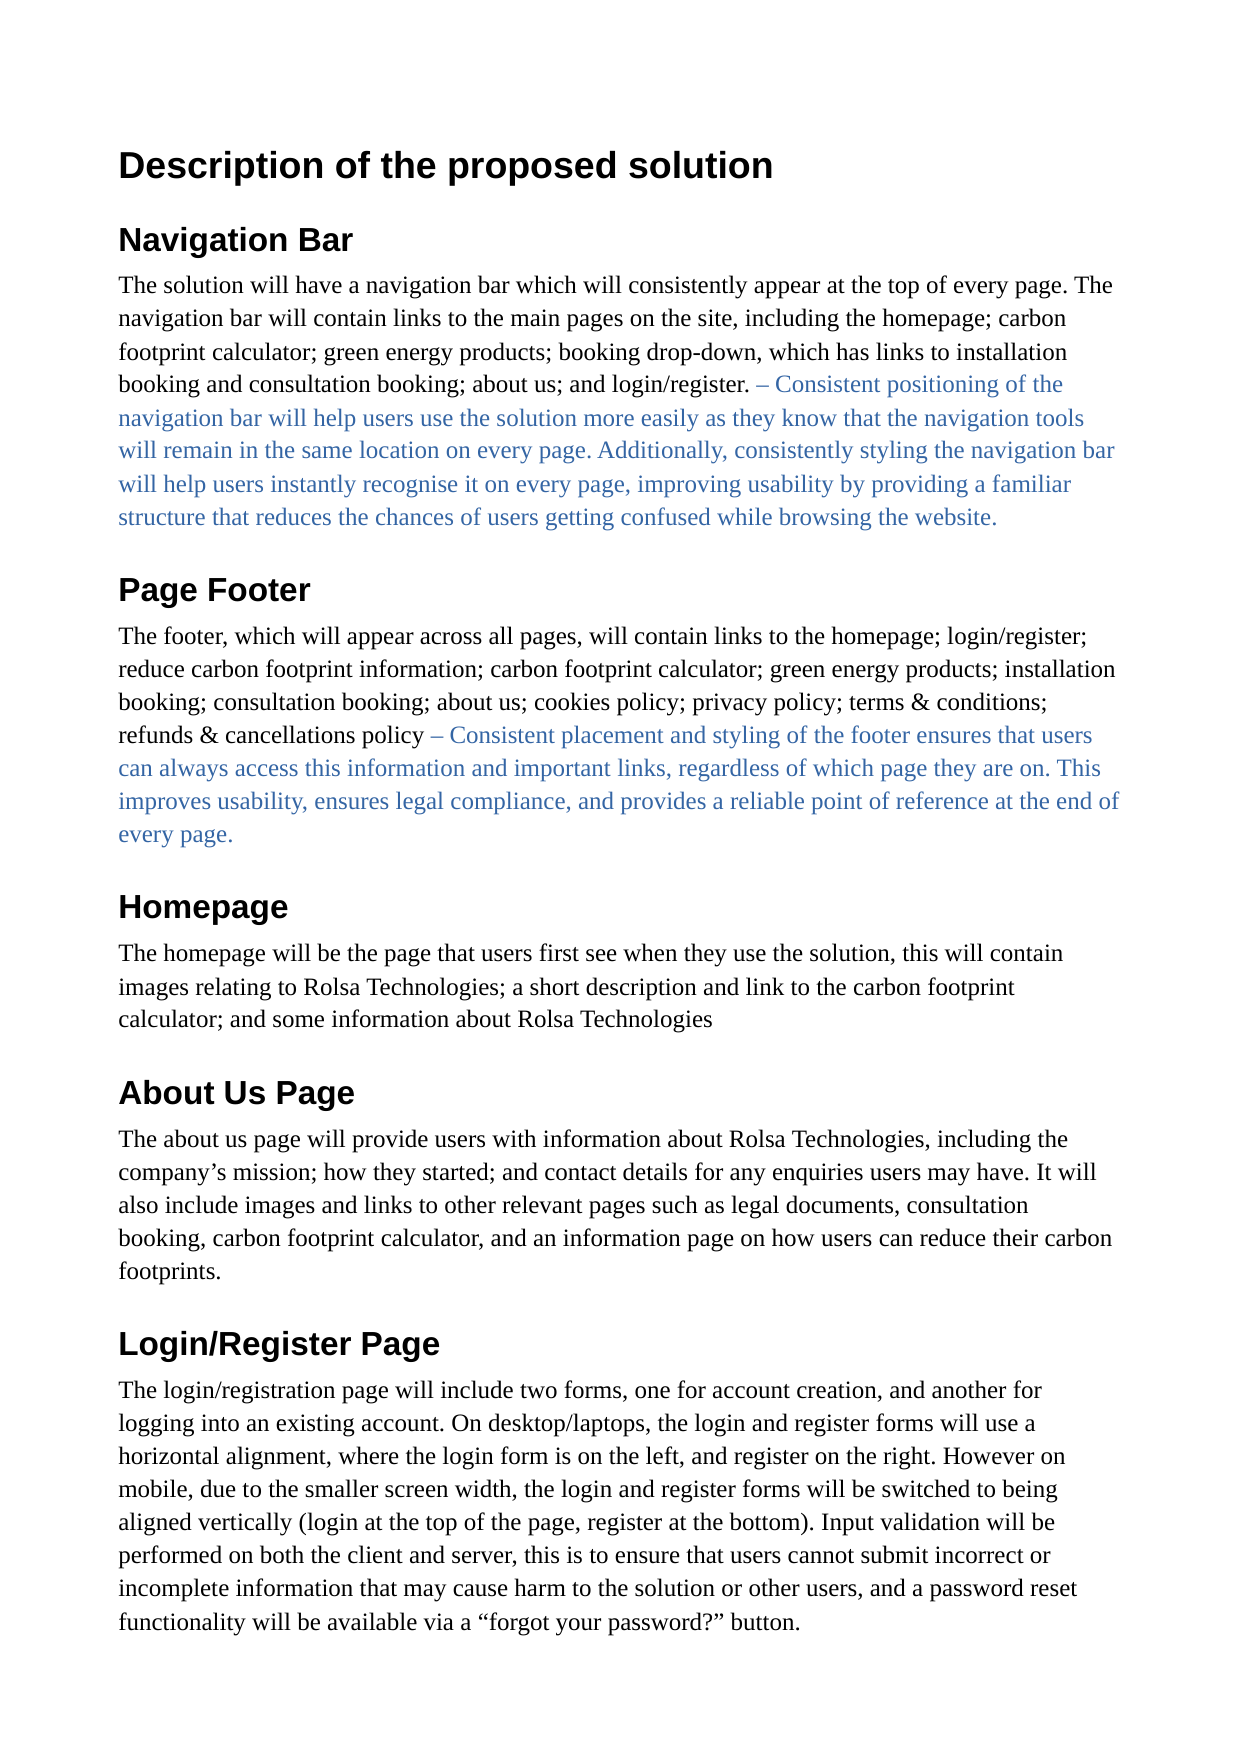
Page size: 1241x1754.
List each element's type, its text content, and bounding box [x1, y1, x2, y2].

subtitle Description of the proposed solution [118, 143, 1122, 186]
text The about us page will provide users with information about Rolsa Technologies, including the company’s mission; how they started; and contact details for any enquiries users may have. It will also include images and links to other relevant pages such as legal documents, consultation booking, carbon footprint calculator, and an information page on how users can reduce their carbon footprints. [118, 1124, 1122, 1285]
text The login/registration page will include two forms, one for account creation, and another for logging into an existing account. On desktop/laptops, the login and register forms will use a horizontal alignment, where the login form is on the left, and register on the right. However on mobile, due to the smaller screen width, the login and register forms will be switched to being aligned vertically (login at the top of the page, register at the bottom). Input validation will be performed on both the client and server, this is to ensure that users cannot submit incorrect or incomplete information that may cause harm to the solution or other users, and a password reset functionality will be available via a “forgot your password?” button. [118, 1375, 1122, 1635]
text The solution will have a navigation bar which will consistently appear at the top of every page. The navigation bar will contain links to the main pages on the site, including the homepage; carbon footprint calculator; green energy products; booking drop-down, which has links to installation booking and consultation booking; about us; and login/register. – Consistent positioning of the navigation bar will help users use the solution more easily as they know that the navigation tools will remain in the same location on every page. Additionally, consistently styling the navigation bar will help users instantly recognise it on every page, improving usability by providing a familiar structure that reduces the chances of users getting confused while browsing the website. [118, 271, 1122, 530]
subtitle About Us Page [118, 1073, 1122, 1111]
subtitle Navigation Bar [118, 219, 1122, 258]
text The homepage will be the page that users first see when they use the solution, this will contain images relating to Rolsa Technologies; a short description and link to the carbon footprint calculator; and some information about Rolsa Technologies [118, 938, 1122, 1033]
subtitle Page Footer [118, 570, 1122, 608]
text The footer, which will appear across all pages, will contain links to the homepage; login/register; reduce carbon footprint information; carbon footprint calculator; green energy products; installation booking; consultation booking; about us; cookies policy; privacy policy; terms & conditions; refunds & cancellations policy – Consistent placement and styling of the footer ensures that users can always access this information and important links, regardless of which page they are on. This improves usability, ensures legal compliance, and provides a reliable point of reference at the end of every page. [118, 621, 1122, 848]
subtitle Homepage [118, 888, 1122, 926]
subtitle Login/Register Page [118, 1324, 1122, 1363]
